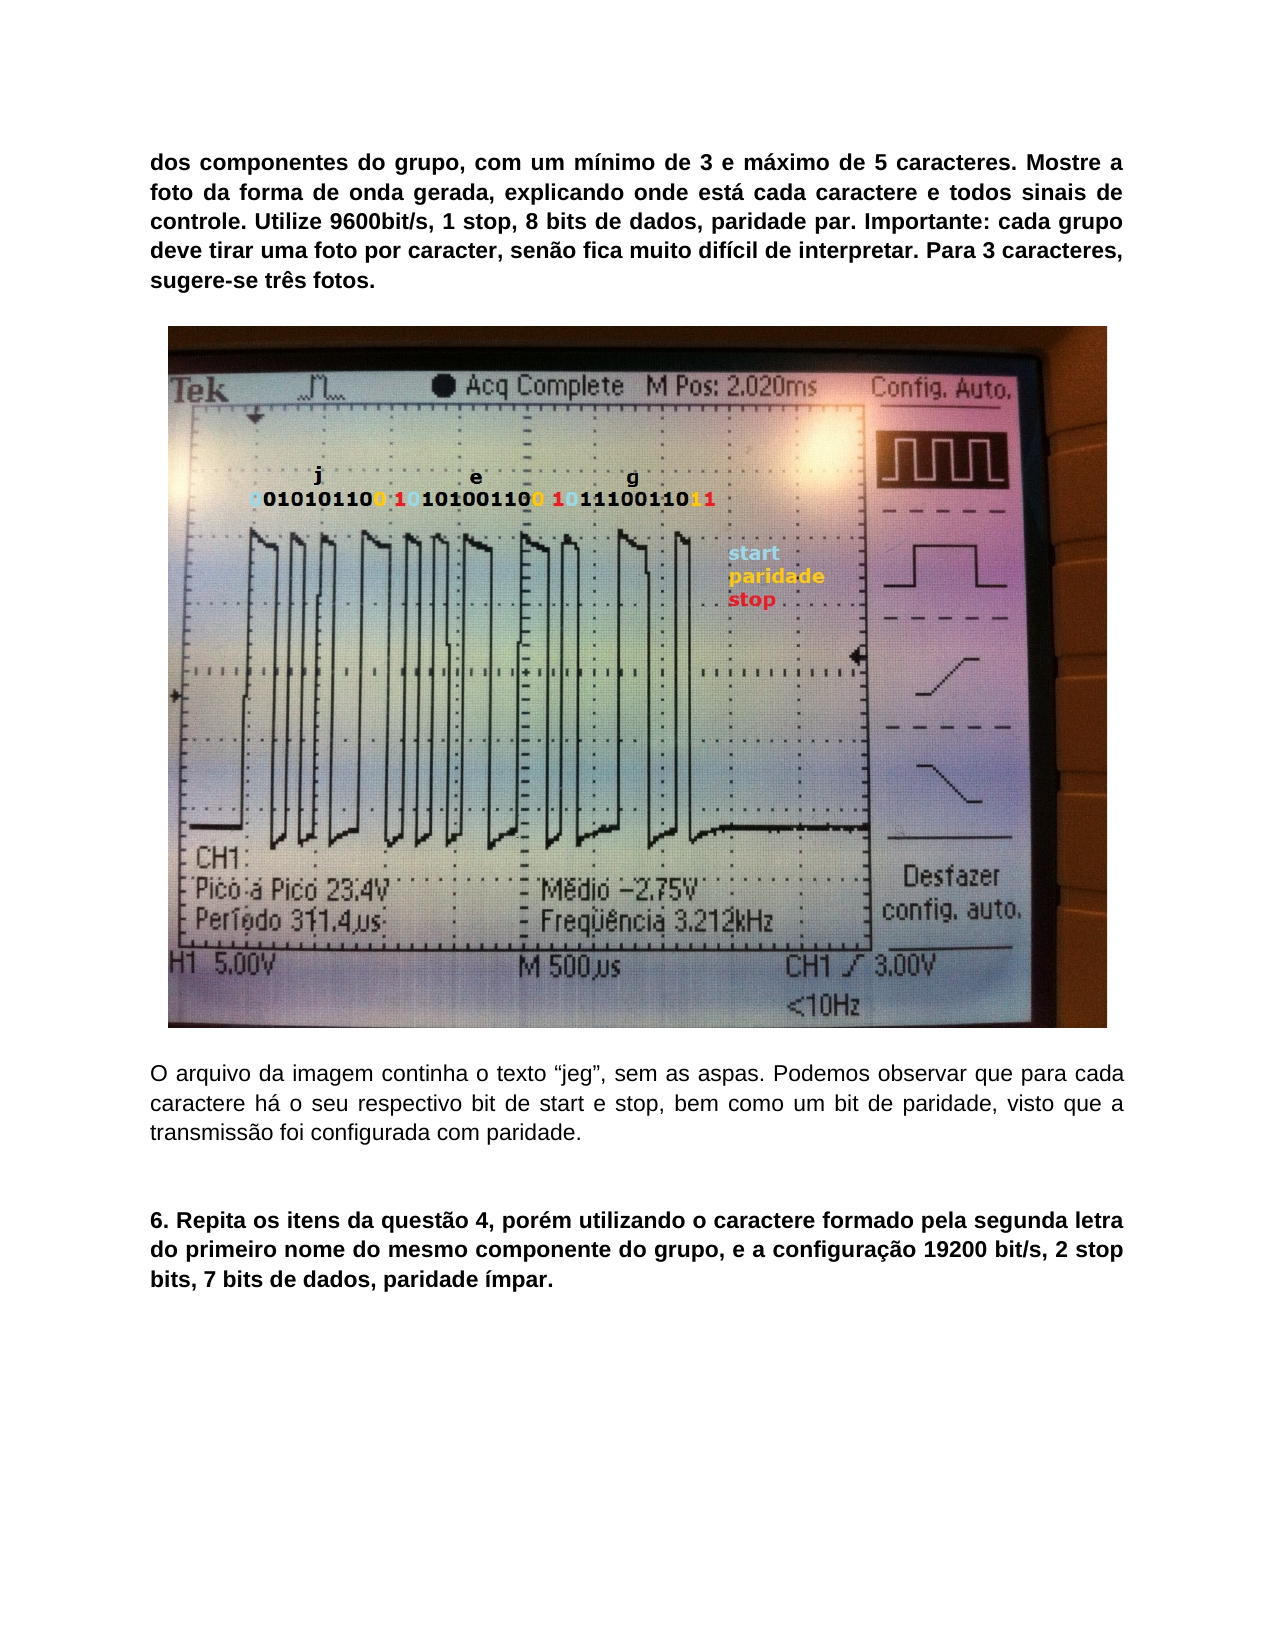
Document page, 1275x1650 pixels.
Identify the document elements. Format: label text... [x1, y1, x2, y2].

text dos componentes do grupo, com um mínimo de 3 e máximo de 5 caracteres. Mostre a foto da forma de onda gerada, explicando onde está cada caractere e todos sinais de controle. Utilize 9600bit/s, 1 stop, 8 bits de dados, paridade par. Importante: cada grupo deve tirar uma foto por caracter, senão fica muito difícil de interpretar. Para 3 caracteres, sugere-se três fotos. [150, 150, 1125, 293]
text 6. Repita os itens da questão 4, porém utilizando o caractere formado pela segunda letra do primeiro nome do mesmo componente do grupo, e a configuração 19200 bit/s, 2 stop bits, 7 bits de dados, paridade ímpar. [150, 1208, 1125, 1292]
text O arquivo da imagem continha o texto “jeg”, sem as aspas. Podemos observar que para cada caractere há o seu respectivo bit de start e stop, bem como um bit de paridade, visto que a transmissão foi configurada com paridade. [150, 1061, 1125, 1145]
picture [168, 326, 1108, 1028]
